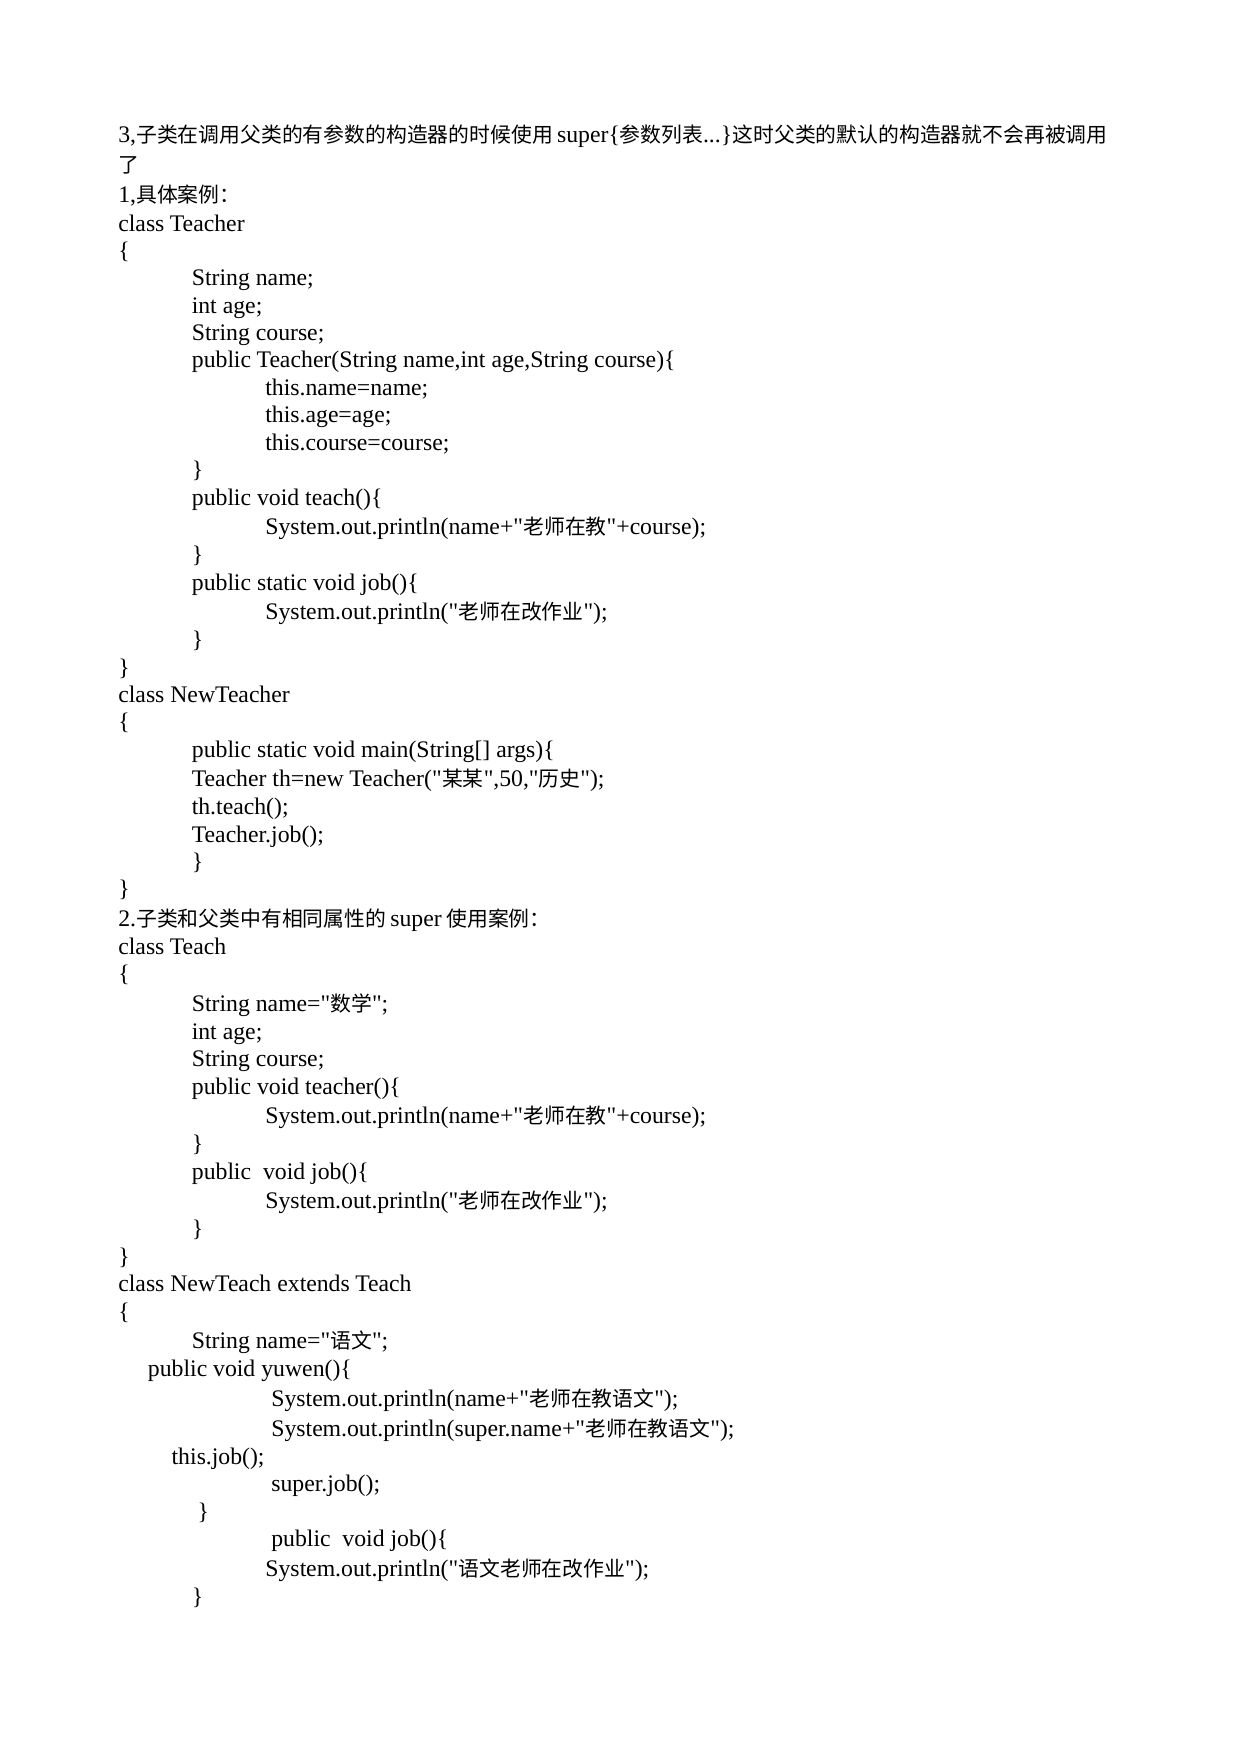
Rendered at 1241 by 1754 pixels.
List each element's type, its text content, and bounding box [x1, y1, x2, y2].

text this.course=course; [118, 428, 1122, 455]
text } [118, 875, 1122, 902]
text System.out.println(super.name+"老师在教语文"); [118, 1412, 1122, 1442]
text 2.子类和父类中有相同属性的super使用案例： [118, 902, 1122, 932]
text } [118, 1582, 1122, 1609]
text public void teach(){ [118, 483, 1122, 510]
text Teacher.job(); [118, 820, 1122, 847]
text } [118, 1242, 1122, 1269]
text } [118, 1215, 1122, 1242]
text } [118, 847, 1122, 875]
text this.age=age; [118, 401, 1122, 428]
text int age; [118, 1017, 1122, 1045]
text { [118, 960, 1122, 987]
text } [118, 1497, 1122, 1524]
text th.teach(); [118, 792, 1122, 820]
text public void job(){ [118, 1157, 1122, 1184]
text this.job(); [118, 1442, 1122, 1470]
text System.out.println(name+"老师在教"+course); [118, 510, 1122, 540]
text } [118, 625, 1122, 653]
text String name="语文"; [118, 1324, 1122, 1354]
text { [118, 707, 1122, 735]
text { [118, 1297, 1122, 1324]
text System.out.println("语文老师在改作业"); [118, 1552, 1122, 1582]
text 1,具体案例： [118, 178, 1122, 209]
text System.out.println(name+"老师在教语文"); [118, 1382, 1122, 1412]
text class Teach [118, 932, 1122, 960]
text public void job(){ [118, 1524, 1122, 1552]
text public void teacher(){ [118, 1072, 1122, 1099]
text } [118, 455, 1122, 483]
text { [118, 236, 1122, 263]
text public void yuwen(){ [118, 1354, 1122, 1382]
text System.out.println("老师在改作业"); [118, 1184, 1122, 1215]
text System.out.println("老师在改作业"); [118, 595, 1122, 625]
text } [118, 540, 1122, 568]
text public Teacher(String name,int age,String course){ [118, 346, 1122, 373]
text String name; [118, 263, 1122, 291]
text String course; [118, 1045, 1122, 1072]
text public static void job(){ [118, 568, 1122, 595]
text public static void main(String[] args){ [118, 735, 1122, 762]
text this.name=name; [118, 373, 1122, 401]
text } [118, 1130, 1122, 1157]
text int age; [118, 291, 1122, 318]
text class NewTeacher [118, 680, 1122, 707]
text Teacher th=new Teacher("某某",50,"历史"); [118, 762, 1122, 792]
text System.out.println(name+"老师在教"+course); [118, 1099, 1122, 1130]
text class NewTeach extends Teach [118, 1269, 1122, 1297]
text String course; [118, 318, 1122, 346]
text super.job(); [118, 1470, 1122, 1497]
text class Teacher [118, 209, 1122, 236]
text String name="数学"; [118, 987, 1122, 1017]
text 3,子类在调用父类的有参数的构造器的时候使用super{参数列表...}这时父类的默认的构造器就不会再被调用了 [118, 118, 1122, 178]
text } [118, 653, 1122, 680]
